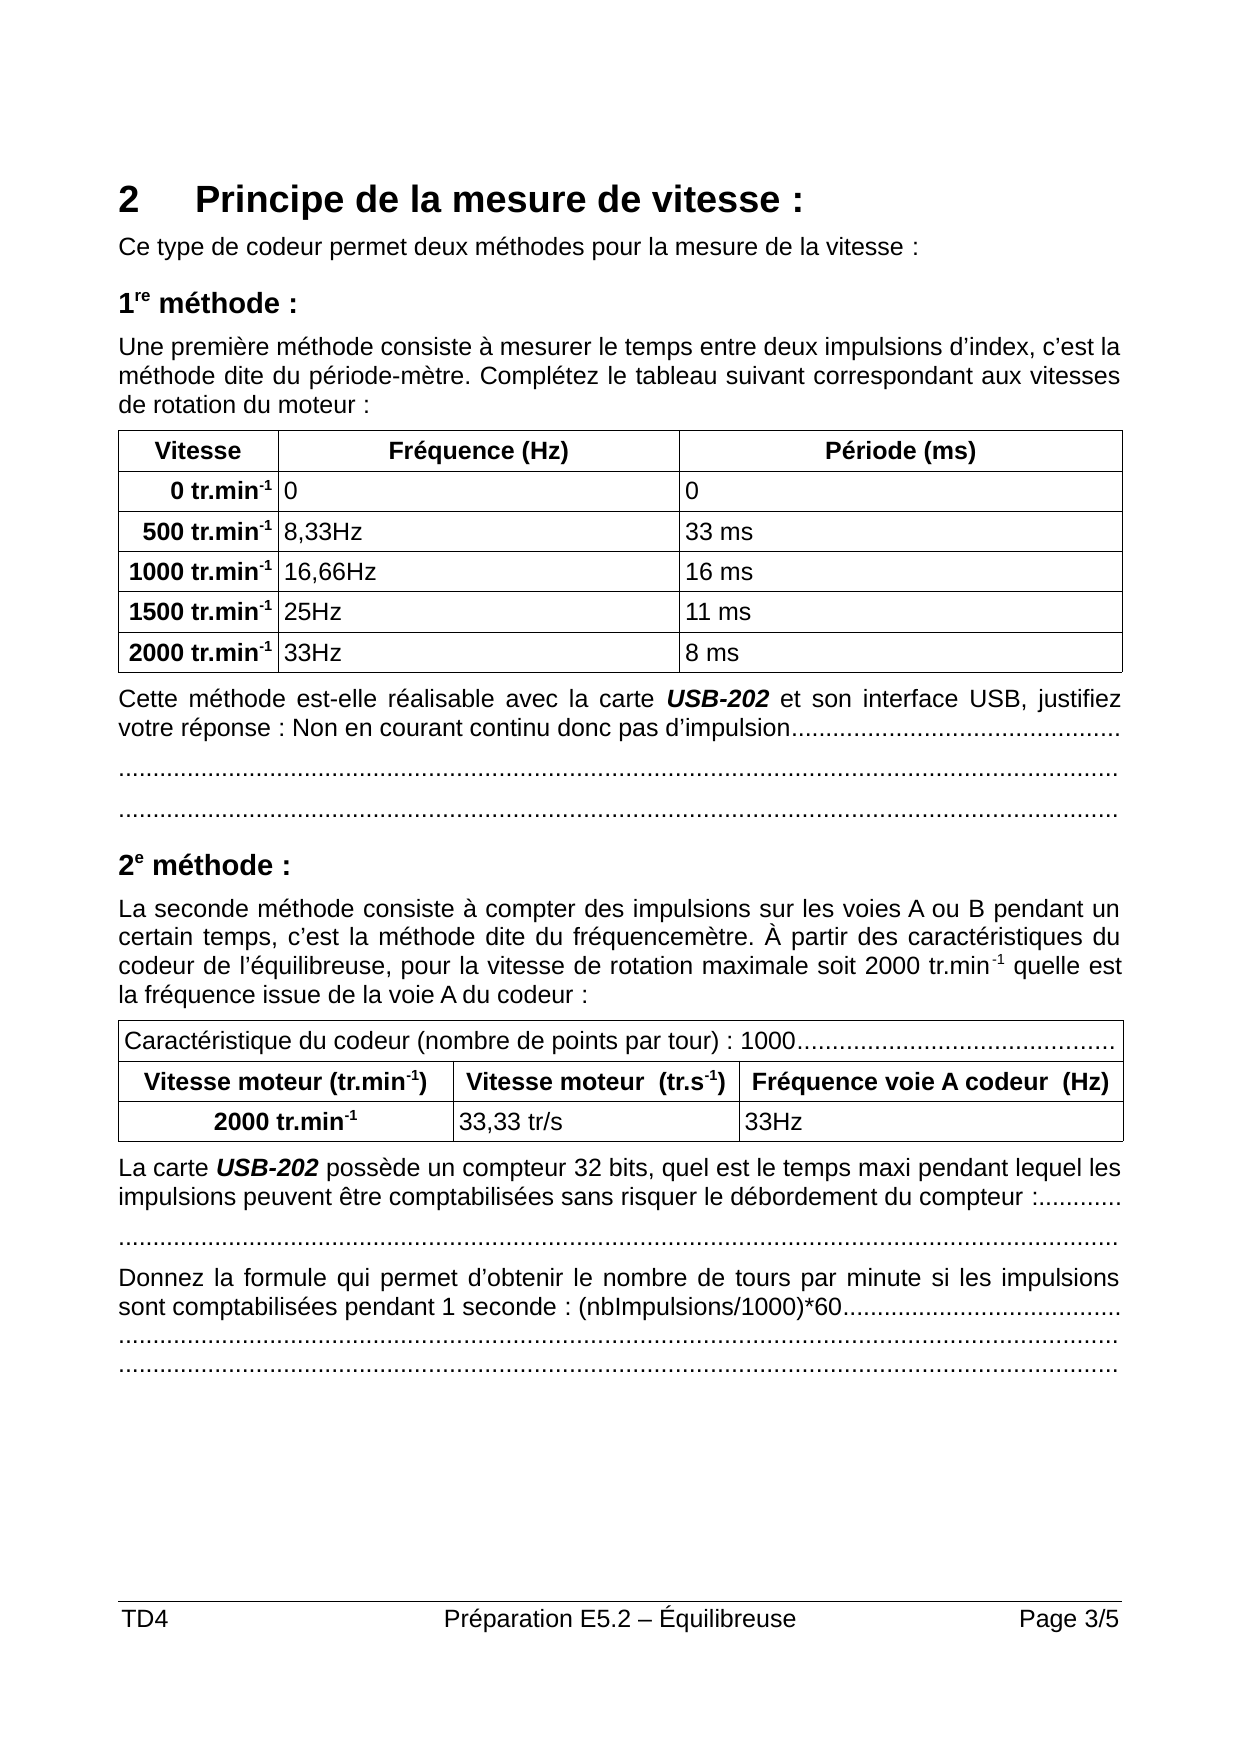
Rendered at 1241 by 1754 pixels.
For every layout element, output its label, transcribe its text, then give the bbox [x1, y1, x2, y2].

text Ce type de codeur permet deux méthodes pour la mesure de la vitesse : [118, 232, 1122, 261]
table_cell 33 ms [680, 512, 1122, 551]
table_cell 33Hz [279, 633, 679, 672]
table_header Vitesse [119, 431, 278, 471]
table_cell 500 tr.min-1 [119, 512, 278, 551]
table_cell 8,33Hz [279, 512, 679, 551]
text La carte USB-202 possède un compteur 32 bits, quel est le temps maxi pendant lequel les impulsions peuvent être comptabilisées sans risquer le débordement du compteur : [118, 1153, 1122, 1211]
table_cell 33Hz [740, 1102, 1123, 1141]
table_cell 11 ms [680, 592, 1122, 632]
table_cell 0 [279, 472, 679, 511]
table_cell 16,66Hz [279, 552, 679, 591]
table_cell 1500 tr.min-1 [119, 592, 278, 632]
table_cell Vitesse moteur (tr.min-1) [119, 1062, 453, 1101]
table_cell Fréquence voie A codeur (Hz) [740, 1062, 1123, 1101]
table_cell 0 [680, 472, 1122, 511]
table_header Période (ms) [680, 431, 1122, 471]
table_cell 33,33 tr/s [454, 1102, 739, 1141]
subtitle Principe de la mesure de vitesse : [118, 176, 1122, 220]
text La seconde méthode consiste à compter des impulsions sur les voies A ou B pendant un certain temps, c’est la méthode dite du fréquencemètre. À partir des caractéristiques du codeur de l’équilibreuse, pour la vitesse de rotation maximale soit 2000 tr.min-1 quelle est la fréquence issue de la voie A du codeur : [118, 893, 1122, 1008]
table_cell Vitesse moteur (tr.s-1) [454, 1062, 739, 1101]
subtitle 1re méthode : [118, 286, 1122, 320]
table_cell 16 ms [680, 552, 1122, 591]
table_cell 2000 tr.min-1 [119, 633, 278, 672]
text Une première méthode consiste à mesurer le temps entre deux impulsions d’index, c’est la méthode dite du période-mètre. Complétez le tableau suivant correspondant aux vitesses de rotation du moteur : [118, 332, 1122, 418]
text Cette méthode est-elle réalisable avec la carte USB-202 et son interface USB, justifiez votre réponse : Non en courant continu donc pas d’impulsion [118, 684, 1122, 741]
table_cell 1000 tr.min-1 [119, 552, 278, 591]
table_cell 25Hz [279, 592, 679, 632]
text Donnez la formule qui permet d’obtenir le nombre de tours par minute si les impulsions sont comptabilisées pendant 1 seconde : (nbImpulsions/1000)*60 [118, 1263, 1122, 1378]
table_cell 8 ms [680, 633, 1122, 672]
table_cell 2000 tr.min-1 [119, 1102, 453, 1141]
table_cell 0 tr.min-1 [119, 472, 278, 511]
table_header Fréquence (Hz) [279, 431, 679, 471]
subtitle 2e méthode : [118, 847, 1122, 881]
table_header Caractéristique du codeur (nombre de points par tour) : 1000 [119, 1021, 1123, 1061]
